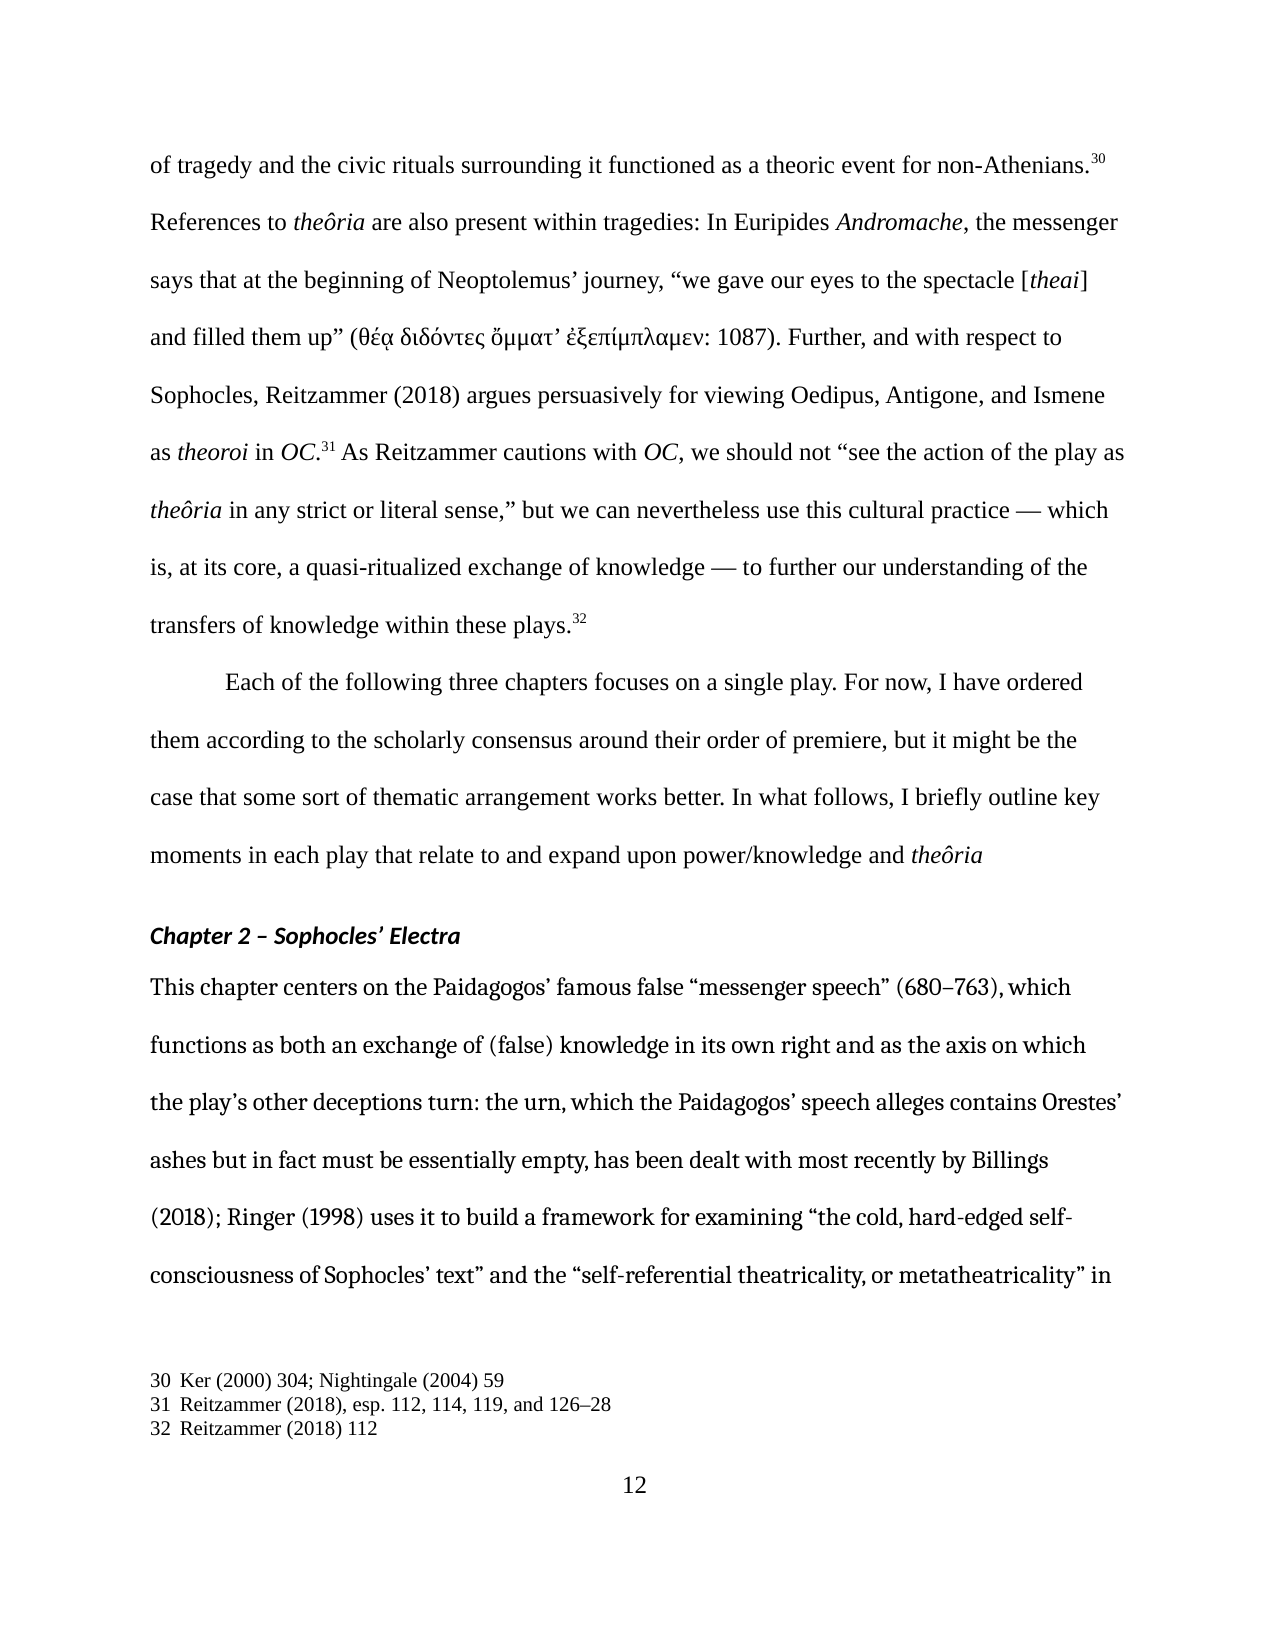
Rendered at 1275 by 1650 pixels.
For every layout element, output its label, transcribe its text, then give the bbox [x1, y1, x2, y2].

text Ker (2000) 304; Nightingale (2004) 59 [150, 1368, 1125, 1392]
text This chapter centers on the Paidagogos’ famous false “messenger speech” (680–763), which functions as both an exchange of (false) knowledge in its own right and as the axis on which the play’s other deceptions turn: the urn, which the Paidagogos’ speech alleges contains Orestes’ ashes but in fact must be essentially empty, has been dealt with most recently by Billings (2018); Ringer (1998) uses it to build a framework for examining “the cold, hard-edged self-consciousness of Sophocles’ text” and the “self-referential theatricality, or metatheatricality” in [150, 973, 1125, 1289]
text Reitzammer (2018), esp. 112, 114, 119, and 126–28 [150, 1392, 1125, 1416]
text of tragedy and the civic rituals surrounding it functioned as a theoric event for non-Athenians. References to theôria are also present within tragedies: In Euripides Andromache, the messenger says that at the beginning of Neoptolemus’ journey, “we gave our eyes to the spectacle [theai] and filled them up” (θέᾳ διδόντες ὄμματ’ ἐξεπίμπλαμεν: 1087). Further, and with respect to Sophocles, Reitzammer (2018) argues persuasively for viewing Oedipus, Antigone, and Ismene as theoroi in OC. As Reitzammer cautions with OC, we should not “see the action of the play as theôria in any strict or literal sense,” but we can nevertheless use this cultural practice — which is, at its core, a quasi-ritualized exchange of knowledge — to further our understanding of the transfers of knowledge within these plays. [150, 150, 1125, 639]
subtitle Chapter 2 – Sophocles’ Electra [150, 920, 1125, 951]
text Reitzammer (2018) 112 [150, 1416, 1125, 1440]
text Each of the following three chapters focuses on a single play. For now, I have ordered them according to the scholarly consensus around their order of premiere, but it might be the case that some sort of thematic arrangement works better. In what follows, I briefly outline key moments in each play that relate to and expand upon power/knowledge and theôria [150, 667, 1125, 869]
